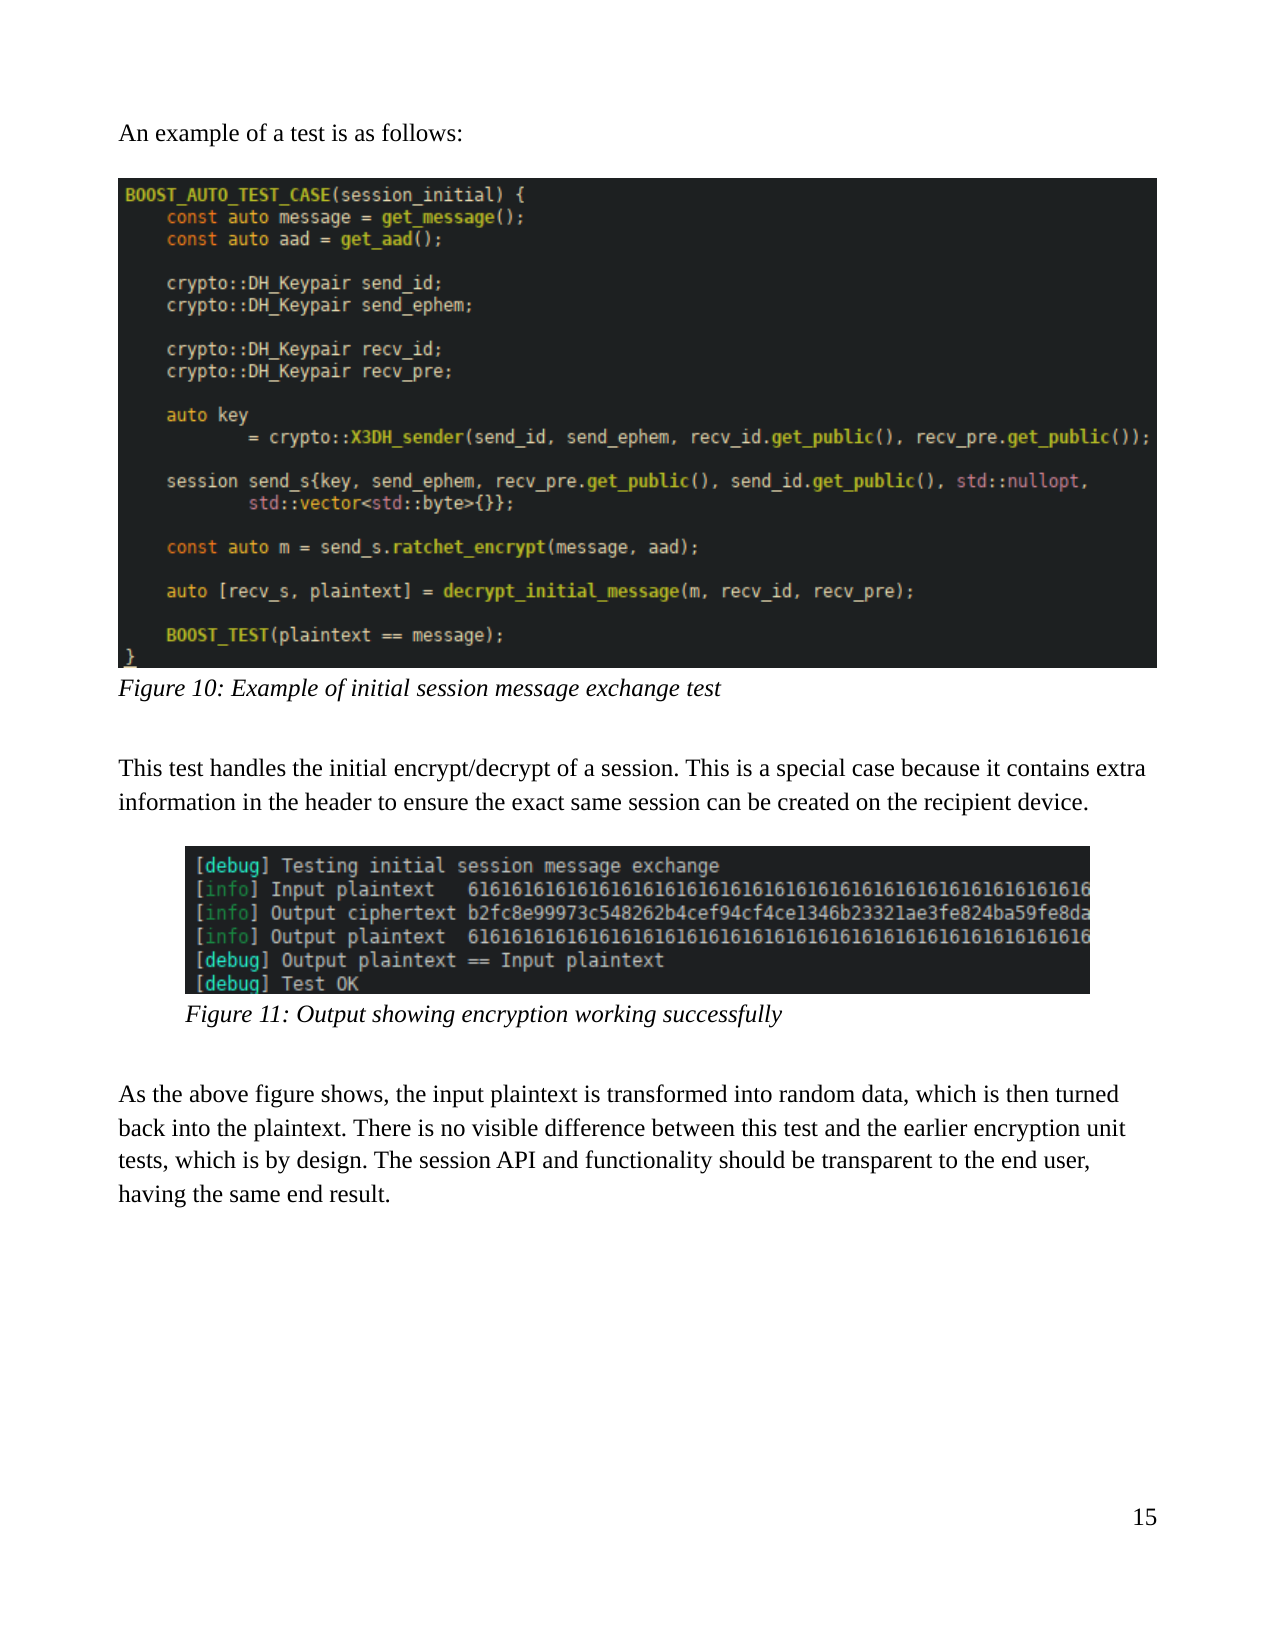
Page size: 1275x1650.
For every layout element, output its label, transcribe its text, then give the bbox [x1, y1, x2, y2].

picture [118, 178, 1157, 668]
picture [185, 846, 1090, 994]
text As the above figure shows, the input plaintext is transformed into random data, which is then turned back into the plaintext. There is no visible difference between this test and the earlier encryption unit tests, which is by design. The session API and functionality should be transparent to the end user, having the same end result. [118, 1079, 1157, 1207]
text Figure 10: Example of initial session message exchange test [118, 668, 1157, 702]
text Figure 11: Output showing encryption working successfully [185, 994, 1090, 1028]
text This test handles the initial encrypt/decrypt of a session. This is a special case because it contains extra information in the header to ensure the exact same session can be created on the recipient device. [118, 753, 1157, 815]
text An example of a test is as follows: [118, 118, 1157, 147]
